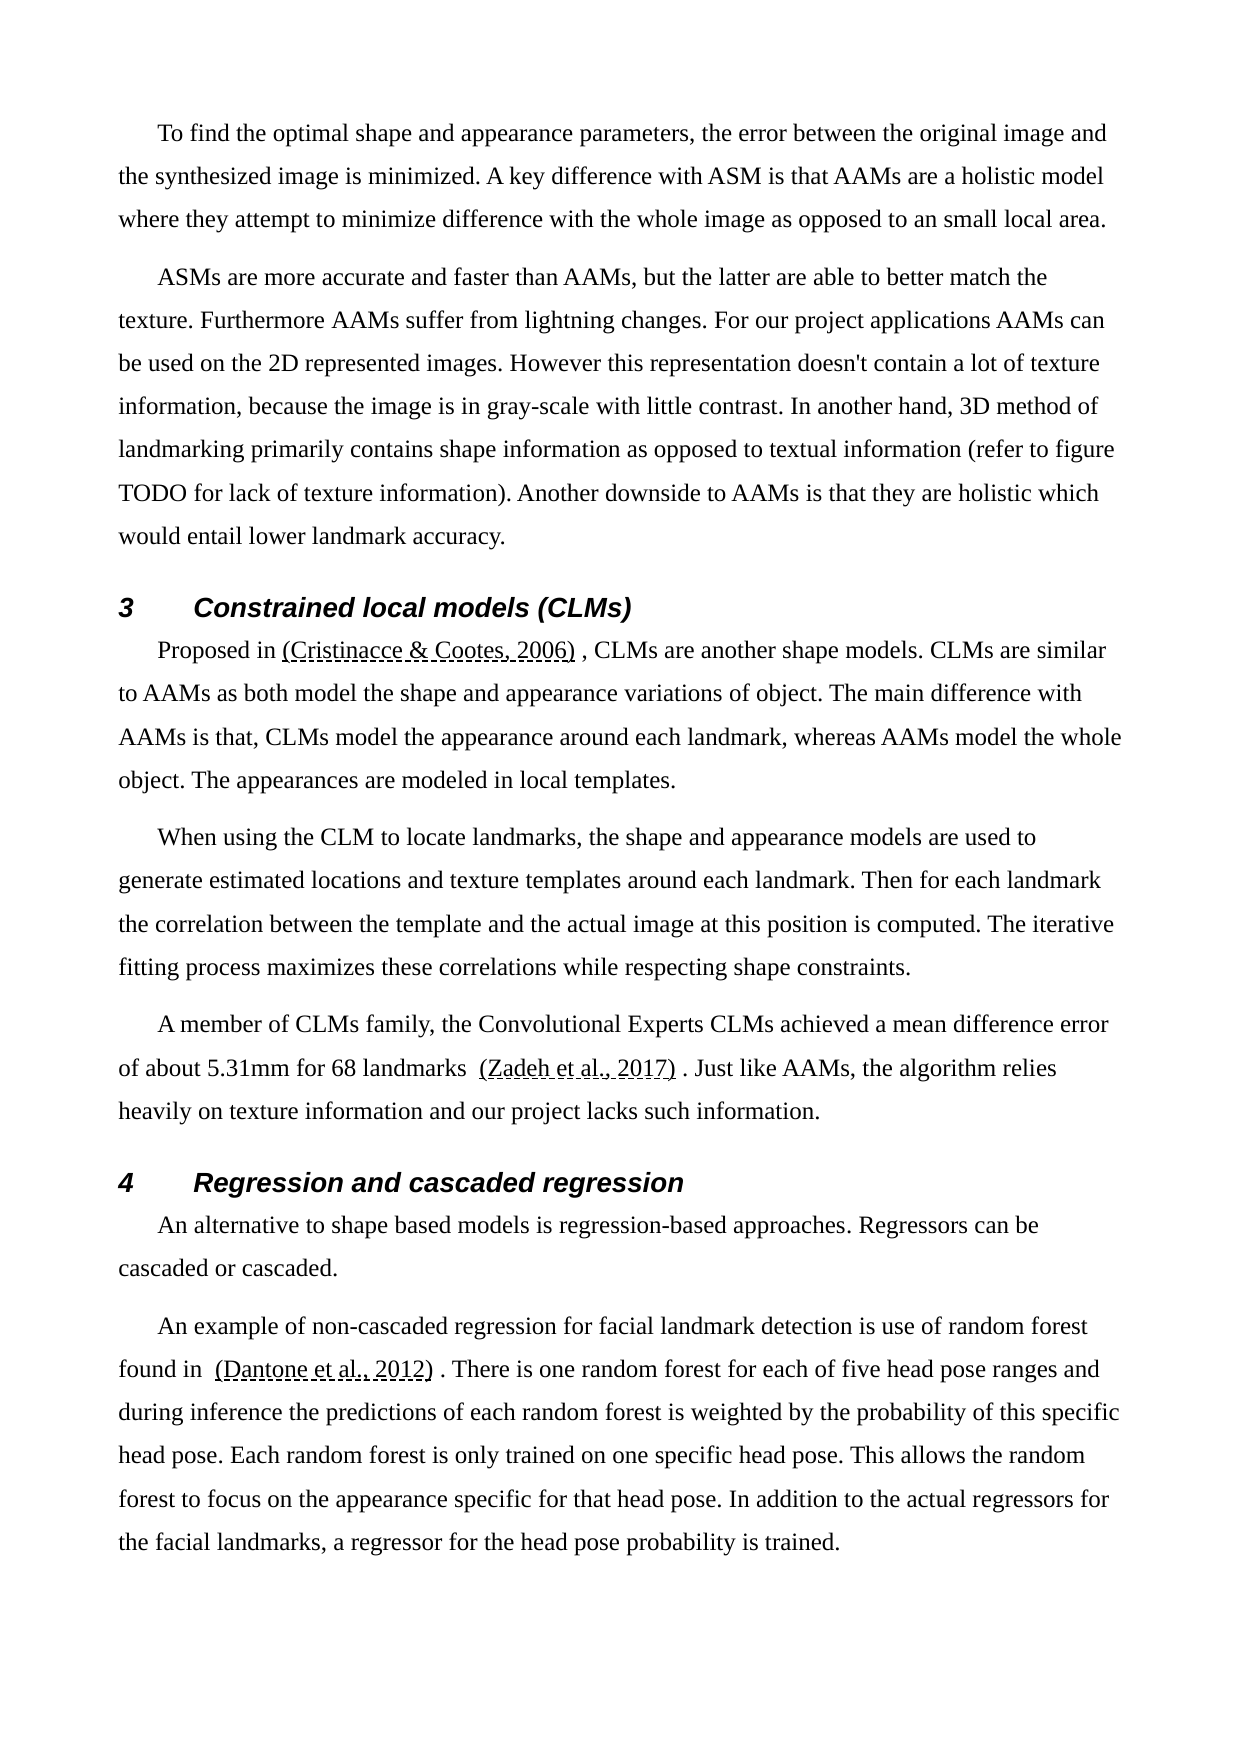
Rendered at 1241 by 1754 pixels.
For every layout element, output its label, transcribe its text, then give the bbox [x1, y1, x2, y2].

text A member of CLMs family, the Convolutional Experts CLMs achieved a mean difference error of about 5.31mm for 68 landmarks (Zadeh et al., 2017) . Just like AAMs, the algorithm relies heavily on texture information and our project lacks such information. [118, 1009, 1122, 1124]
subtitle Constrained local models (CLMs) [118, 591, 1122, 623]
text When using the CLM to locate landmarks, the shape and appearance models are used to generate estimated locations and texture templates around each landmark. Then for each landmark the correlation between the template and the actual image at this position is computed. The iterative fitting process maximizes these correlations while respecting shape constraints. [118, 822, 1122, 981]
text An example of non-cascaded regression for facial landmark detection is use of random forest found in (Dantone et al., 2012) . There is one random forest for each of five head pose ranges and during inference the predictions of each random forest is weighted by the probability of this specific head pose. Each random forest is only trained on one specific head pose. This allows the random forest to focus on the appearance specific for that head pose. In addition to the actual regressors for the facial landmarks, a regressor for the head pose probability is trained. [118, 1311, 1122, 1556]
text To find the optimal shape and appearance parameters, the error between the original image and the synthesized image is minimized. A key difference with ASM is that AAMs are a holistic model where they attempt to minimize difference with the whole image as opposed to an small local area. [118, 118, 1122, 233]
text ASMs are more accurate and faster than AAMs, but the latter are able to better match the texture. Furthermore AAMs suffer from lightning changes. For our project applications AAMs can be used on the 2D represented images. However this representation doesn't contain a lot of texture information, because the image is in gray-scale with little contrast. In another hand, 3D method of landmarking primarily contains shape information as opposed to textual information (refer to figure TODO for lack of texture information). Another downside to AAMs is that they are holistic which would entail lower landmark accuracy. [118, 262, 1122, 549]
text An alternative to shape based models is regression-based approaches. Regressors can be cascaded or cascaded. [118, 1210, 1122, 1282]
text Proposed in (Cristinacce & Cootes, 2006) , CLMs are another shape models. CLMs are similar to AAMs as both model the shape and appearance variations of object. The main difference with AAMs is that, CLMs model the appearance around each landmark, whereas AAMs model the whole object. The appearances are modeled in local templates. [118, 635, 1122, 793]
subtitle Regression and cascaded regression [118, 1166, 1122, 1198]
